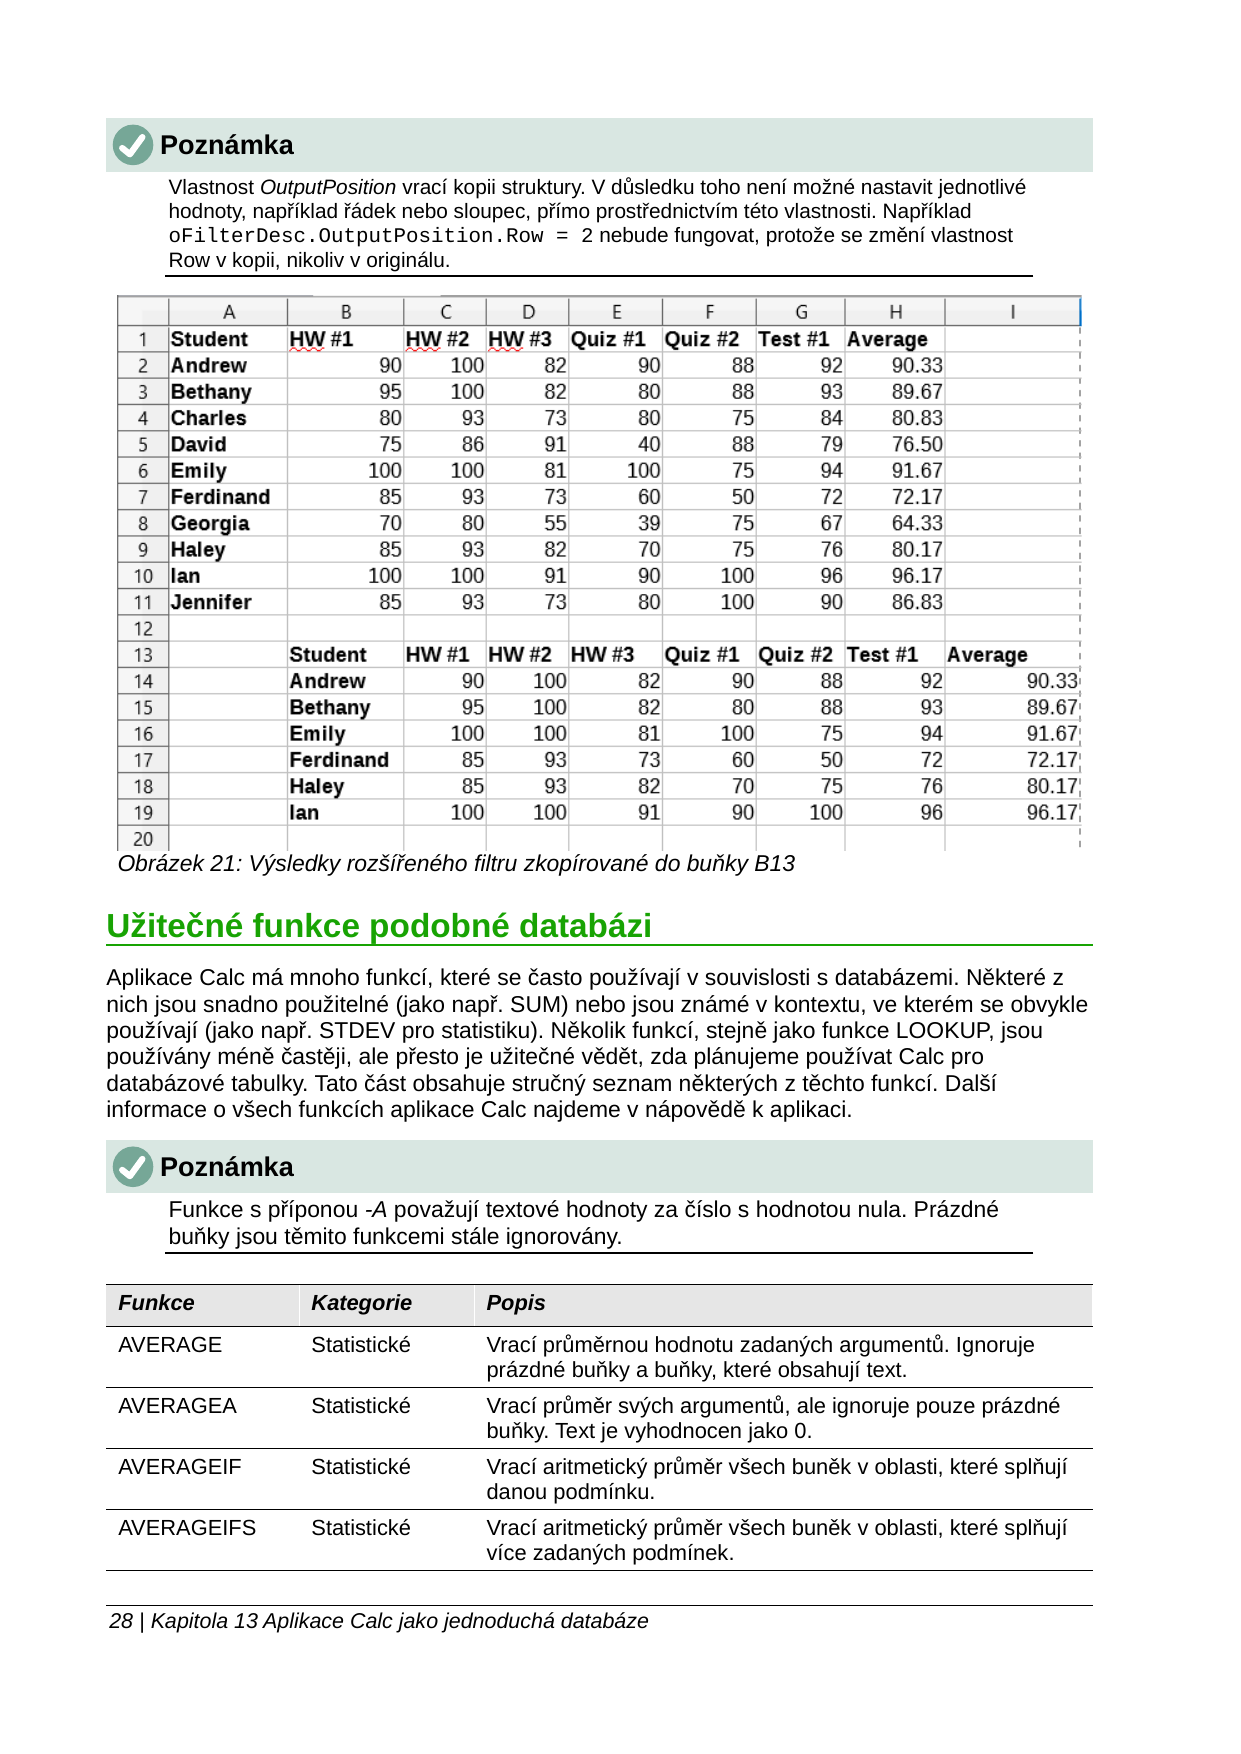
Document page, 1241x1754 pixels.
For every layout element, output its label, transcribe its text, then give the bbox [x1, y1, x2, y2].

table_cell Vrací průměrnou hodnotu zadaných argumentů. Ignoruje prázdné buňky a buňky, které obsahují text. [475, 1327, 1092, 1387]
table_cell Vrací aritmetický průměr všech buněk v oblasti, které splňují více zadaných podmínek. [475, 1510, 1092, 1570]
text Aplikace Calc má mnoho funkcí, které se často používají v souvislosti s databázemi. Některé z nich jsou snadno použitelné (jako např. SUM) nebo jsou známé v kontextu, ve kterém se obvykle používají (jako např. STDEV pro statistiku). Několik funkcí, stejně jako funkce LOOKUP, jsou používány méně častěji, ale přesto je užitečné vědět, zda plánujeme používat Calc pro databázové tabulky. Tato část obsahuje stručný seznam některých z těchto funkcí. Další informace o všech funkcích aplikace Calc najdeme v nápovědě k aplikaci. [106, 964, 1093, 1122]
text Funkce s příponou -A považují textové hodnoty za číslo s hodnotou nula. Prázdné buňky jsou těmito funkcemi stále ignorovány. [165, 1193, 1033, 1252]
table_cell AVERAGEA [106, 1388, 299, 1448]
table_cell Statistické [300, 1388, 474, 1448]
table_header Kategorie [300, 1285, 474, 1326]
subtitle Užitečné funkce podobné databázi [106, 906, 1093, 944]
table_cell Statistické [300, 1327, 474, 1387]
text Vlastnost OutputPosition vrací kopii struktury. V důsledku toho není možné nastavit jednotlivé hodnoty, například řádek nebo sloupec, přímo prostřednictvím této vlastnosti. Například oFilterDesc.OutputPosition.Row = 2 nebude fungovat, protože se změní vlastnost Row v kopii, nikoliv v originálu. [165, 172, 1033, 275]
picture [117, 295, 1082, 851]
table_cell AVERAGE [106, 1327, 299, 1387]
table_cell Statistické [300, 1449, 474, 1509]
text Obrázek 21: Výsledky rozšířeného filtru zkopírované do buňky B13 [117, 851, 1082, 876]
table_cell Vrací průměr svých argumentů, ale ignoruje pouze prázdné buňky. Text je vyhodnocen jako 0. [475, 1388, 1092, 1448]
table_header Popis [475, 1285, 1092, 1326]
table_header Funkce [106, 1285, 299, 1326]
table_cell AVERAGEIF [106, 1449, 299, 1509]
table_cell Vrací aritmetický průměr všech buněk v oblasti, které splňují danou podmínku. [475, 1449, 1092, 1509]
subtitle Poznámka [106, 118, 1093, 172]
table_cell Statistické [300, 1510, 474, 1570]
table_cell AVERAGEIFS [106, 1510, 299, 1570]
subtitle Poznámka [106, 1140, 1093, 1193]
